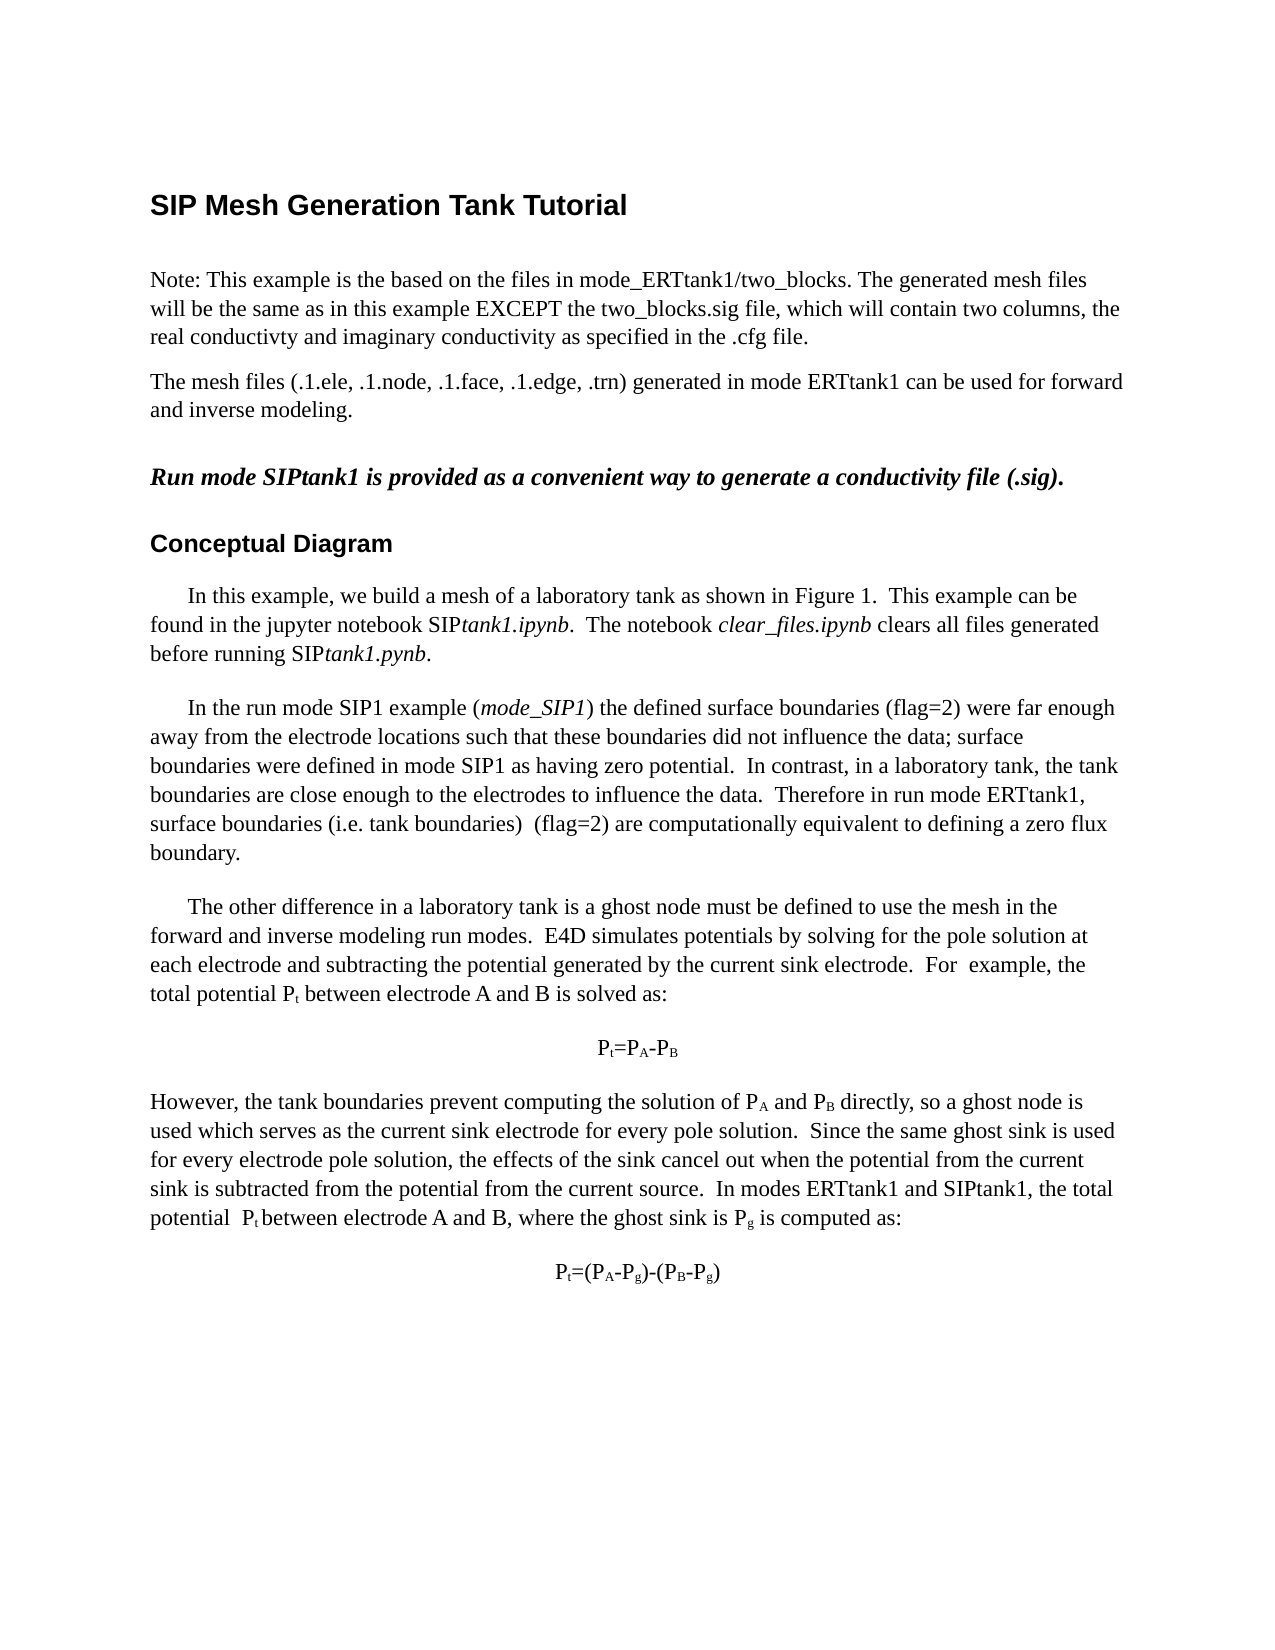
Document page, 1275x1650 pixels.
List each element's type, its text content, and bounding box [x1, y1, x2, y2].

text The other difference in a laboratory tank is a ghost node must be defined to use the mesh in the forward and inverse modeling run modes. E4D simulates potentials by solving for the pole solution at each electrode and subtracting the potential generated by the current sink electrode. For example, the total potential Pt between electrode A and B is solved as: [150, 893, 1125, 1006]
subtitle Conceptual Diagram [150, 529, 1125, 557]
subtitle SIP Mesh Generation Tank Tutorial [150, 187, 1125, 221]
text Pt=(PA-Pg)-(PB-Pg) [150, 1258, 1125, 1284]
text Pt=PA-PB [150, 1034, 1125, 1060]
text However, the tank boundaries prevent computing the solution of PA and PB directly, so a ghost node is used which serves as the current sink electrode for every pole solution. Since the same ghost sink is used for every electrode pole solution, the effects of the sink cancel out when the potential from the current sink is subtracted from the potential from the current source. In modes ERTtank1 and SIPtank1, the total potential Pt between electrode A and B, where the ghost sink is Pg is computed as: [150, 1088, 1125, 1230]
text In the run mode SIP1 example (mode_SIP1) the defined surface boundaries (flag=2) were far enough away from the electrode locations such that these boundaries did not influence the data; surface boundaries were defined in mode SIP1 as having zero potential. In contrast, in a laboratory tank, the tank boundaries are close enough to the electrodes to influence the data. Therefore in run mode ERTtank1, surface boundaries (i.e. tank boundaries) (flag=2) are computationally equivalent to defining a zero flux boundary. [150, 694, 1125, 866]
text The mesh files (.1.ele, .1.node, .1.face, .1.edge, .trn) generated in mode ERTtank1 can be used for forward and inverse modeling. [150, 368, 1125, 423]
subtitle Run mode SIPtank1 is provided as a convenient way to generate a conductivity file (.sig). [150, 462, 1125, 491]
text Note: This example is the based on the files in mode_ERTtank1/two_blocks. The generated mesh files will be the same as in this example EXCEPT the two_blocks.sig file, which will contain two columns, the real conductivty and imaginary conductivity as specified in the .cfg file. [150, 266, 1125, 349]
text In this example, we build a mesh of a laboratory tank as shown in Figure 1. This example can be found in the jupyter notebook SIPtank1.ipynb. The notebook clear_files.ipynb clears all files generated before running SIPtank1.pynb. [150, 582, 1125, 667]
